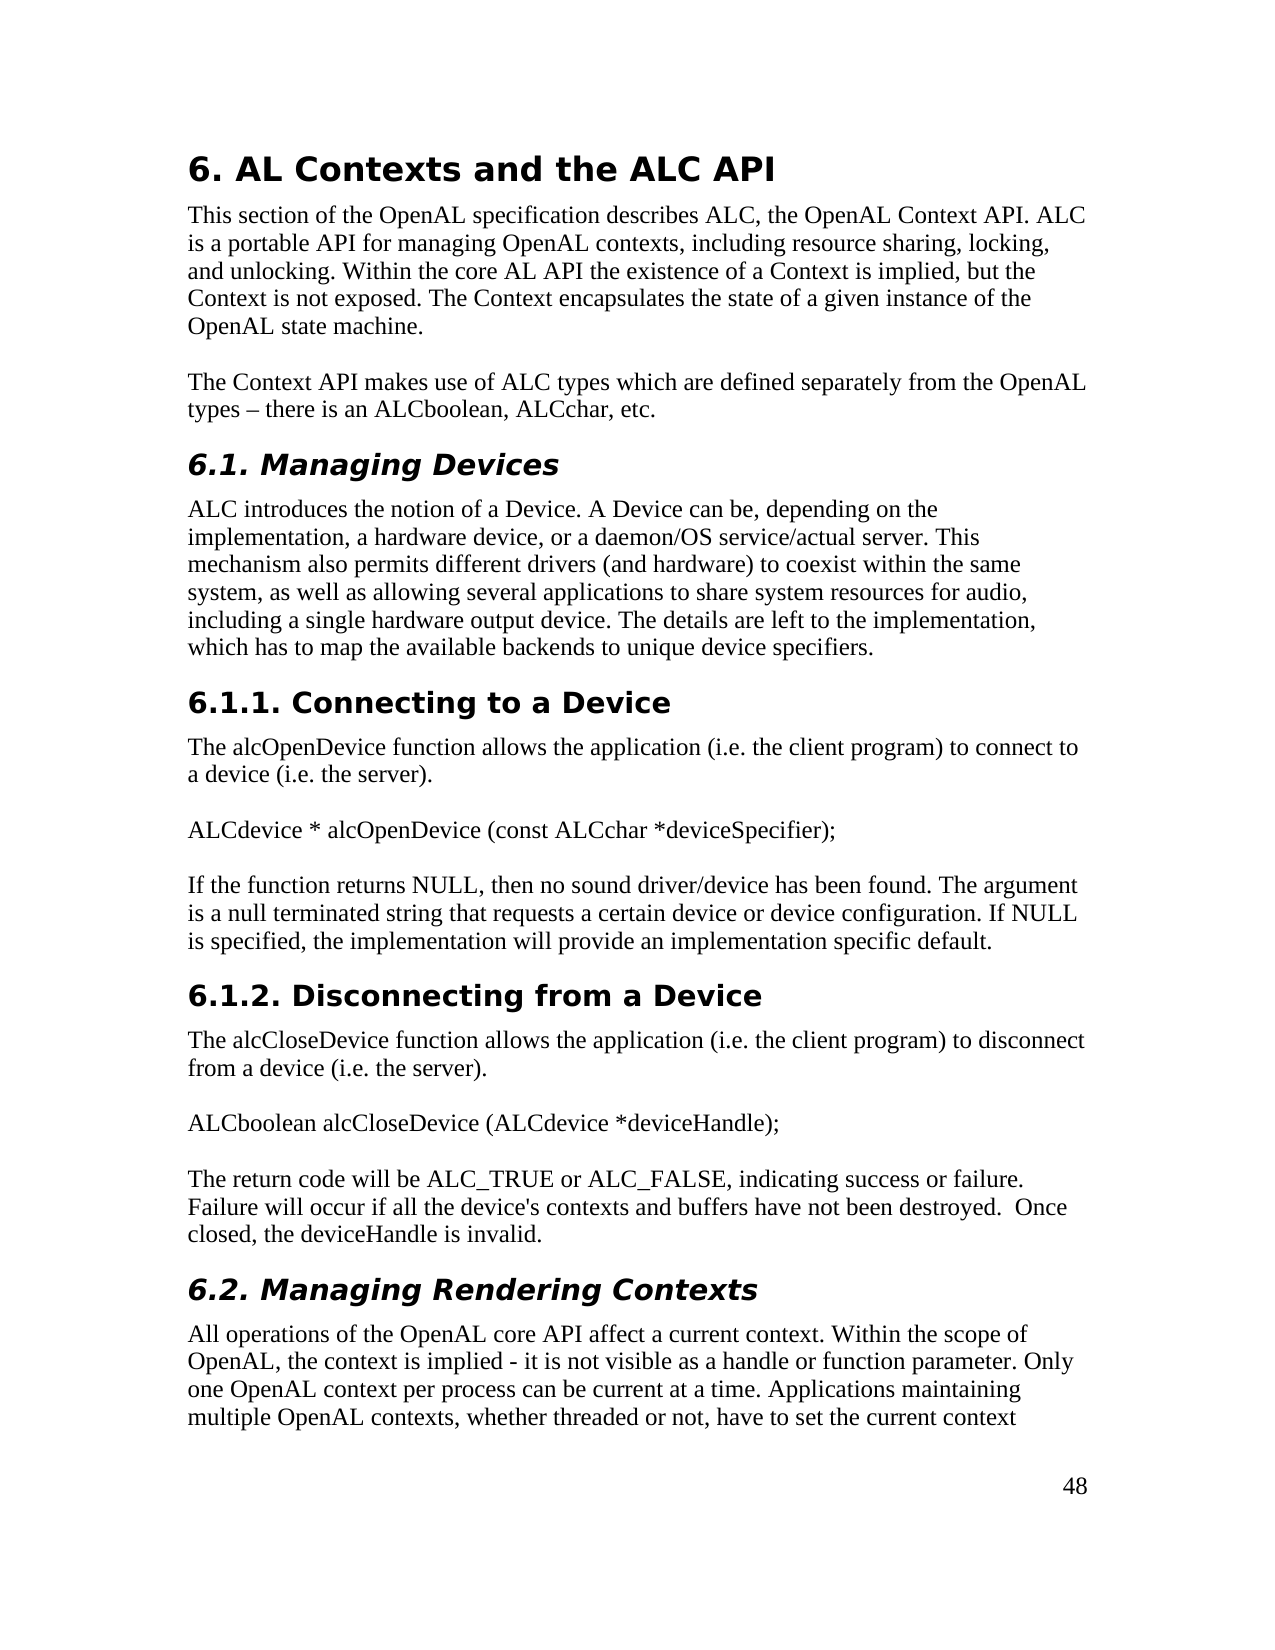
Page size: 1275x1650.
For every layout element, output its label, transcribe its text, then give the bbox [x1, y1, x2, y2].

text ALCdevice * alcOpenDevice (const ALCchar *deviceSpecifier); [187, 816, 1087, 844]
subtitle Managing Devices [187, 448, 1087, 482]
text ALCboolean alcCloseDevice (ALCdevice *deviceHandle); [187, 1109, 1087, 1137]
subtitle Disconnecting from a Device [187, 979, 1087, 1014]
subtitle Connecting to a Device [187, 686, 1087, 720]
text If the function returns NULL, then no sound driver/device has been found. The argument is a null terminated string that requests a certain device or device configuration. If NULL is specified, the implementation will provide an implementation specific default. [187, 871, 1087, 954]
text This section of the OpenAL specification describes ALC, the OpenAL Context API. ALC is a portable API for managing OpenAL contexts, including resource sharing, locking, and unlocking. Within the core AL API the existence of a Context is implied, but the Context is not exposed. The Context encapsulates the state of a given instance of the OpenAL state machine. [187, 201, 1087, 340]
text All operations of the OpenAL core API affect a current context. Within the scope of OpenAL, the context is implied - it is not visible as a handle or function parameter. Only one OpenAL context per process can be current at a time. Applications maintaining multiple OpenAL contexts, whether threaded or not, have to set the current context [187, 1320, 1087, 1431]
text The alcOpenDevice function allows the application (i.e. the client program) to connect to a device (i.e. the server). [187, 733, 1087, 788]
text The alcCloseDevice function allows the application (i.e. the client program) to disconnect from a device (i.e. the server). [187, 1026, 1087, 1082]
text The return code will be ALC_TRUE or ALC_FALSE, indicating success or failure. Failure will occur if all the device's contexts and buffers have not been destroyed. Once closed, the deviceHandle is invalid. [187, 1165, 1087, 1248]
text ALC introduces the notion of a Device. A Device can be, depending on the implementation, a hardware device, or a daemon/OS service/actual server. This mechanism also permits different drivers (and hardware) to coexist within the same system, as well as allowing several applications to share system resources for audio, including a single hardware output device. The details are left to the implementation, which has to map the available backends to unique device specifiers. [187, 495, 1087, 661]
subtitle Managing Rendering Contexts [187, 1273, 1087, 1307]
subtitle AL Contexts and the ALC API [187, 150, 1087, 189]
text The Context API makes use of ALC types which are defined separately from the OpenAL types – there is an ALCboolean, ALCchar, etc. [187, 368, 1087, 423]
